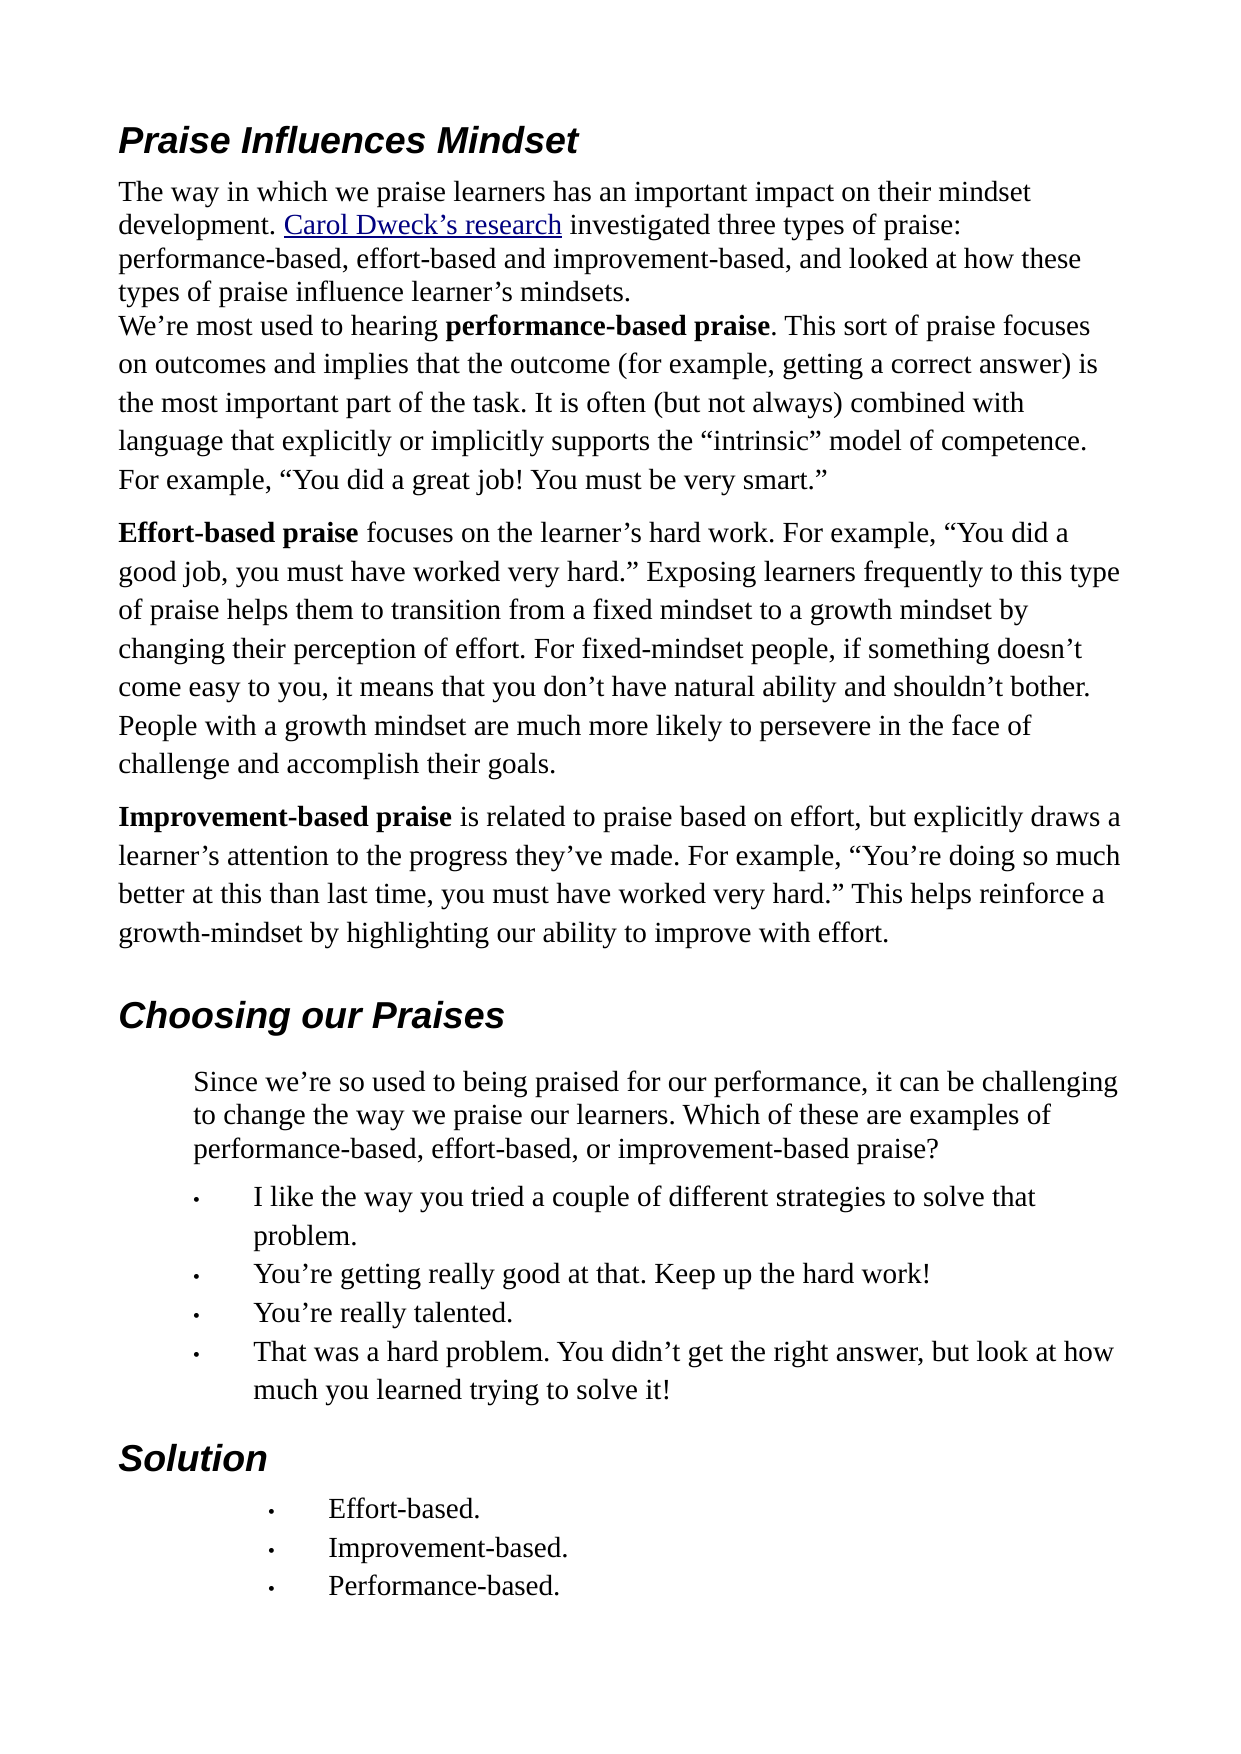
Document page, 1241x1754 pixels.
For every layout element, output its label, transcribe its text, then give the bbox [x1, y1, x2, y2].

list Improvement-based. [268, 1530, 1122, 1563]
list That was a hard problem. You didn’t get the right answer, but look at how much you learned trying to solve it! [193, 1334, 1122, 1406]
list You’re getting really good at that. Keep up the hard work! [193, 1257, 1122, 1290]
text Effort-based praise focuses on the learner’s hard work. For example, “You did a good job, you must have worked very hard.” Exposing learners frequently to this type of praise helps them to transition from a fixed mindset to a growth mindset by changing their perception of effort. For fixed-mindset people, if something doesn’t come easy to you, it means that you don’t have natural ability and shouldn’t bother. People with a growth mindset are much more likely to persevere in the face of challenge and accomplish their goals. [118, 515, 1122, 780]
text Improvement-based praise is related to praise based on effort, but explicitly draws a learner’s attention to the progress they’ve made. For example, “You’re doing so much better at this than last time, you must have worked very hard.” This helps reinforce a growth-mindset by highlighting our ability to improve with effort. [118, 799, 1122, 949]
subtitle Praise Influences Mindset [118, 118, 1122, 161]
subtitle Solution [118, 1436, 1122, 1479]
list You’re really talented. [193, 1295, 1122, 1329]
list Effort-based. [268, 1491, 1122, 1525]
text Since we’re so used to being praised for our performance, it can be challenging to change the way we praise our learners. Which of these are examples of performance-based, effort-based, or improvement-based praise? [193, 1064, 1122, 1164]
list Performance-based. [268, 1568, 1122, 1602]
subtitle Choosing our Praises [118, 993, 1122, 1036]
text The way in which we praise learners has an important impact on their mindset development. Carol Dweck’s research investigated three types of praise: performance-based, effort-based and improvement-based, and looked at how these types of praise influence learner’s mindsets. [118, 174, 1122, 308]
text We’re most used to hearing performance-based praise. This sort of praise focuses on outcomes and implies that the outcome (for example, getting a correct answer) is the most important part of the task. It is often (but not always) combined with language that explicitly or implicitly supports the “intrinsic” model of competence. For example, “You did a great job! You must be very smart.” [118, 308, 1122, 496]
list I like the way you tried a couple of different strategies to solve that problem. [193, 1179, 1122, 1252]
